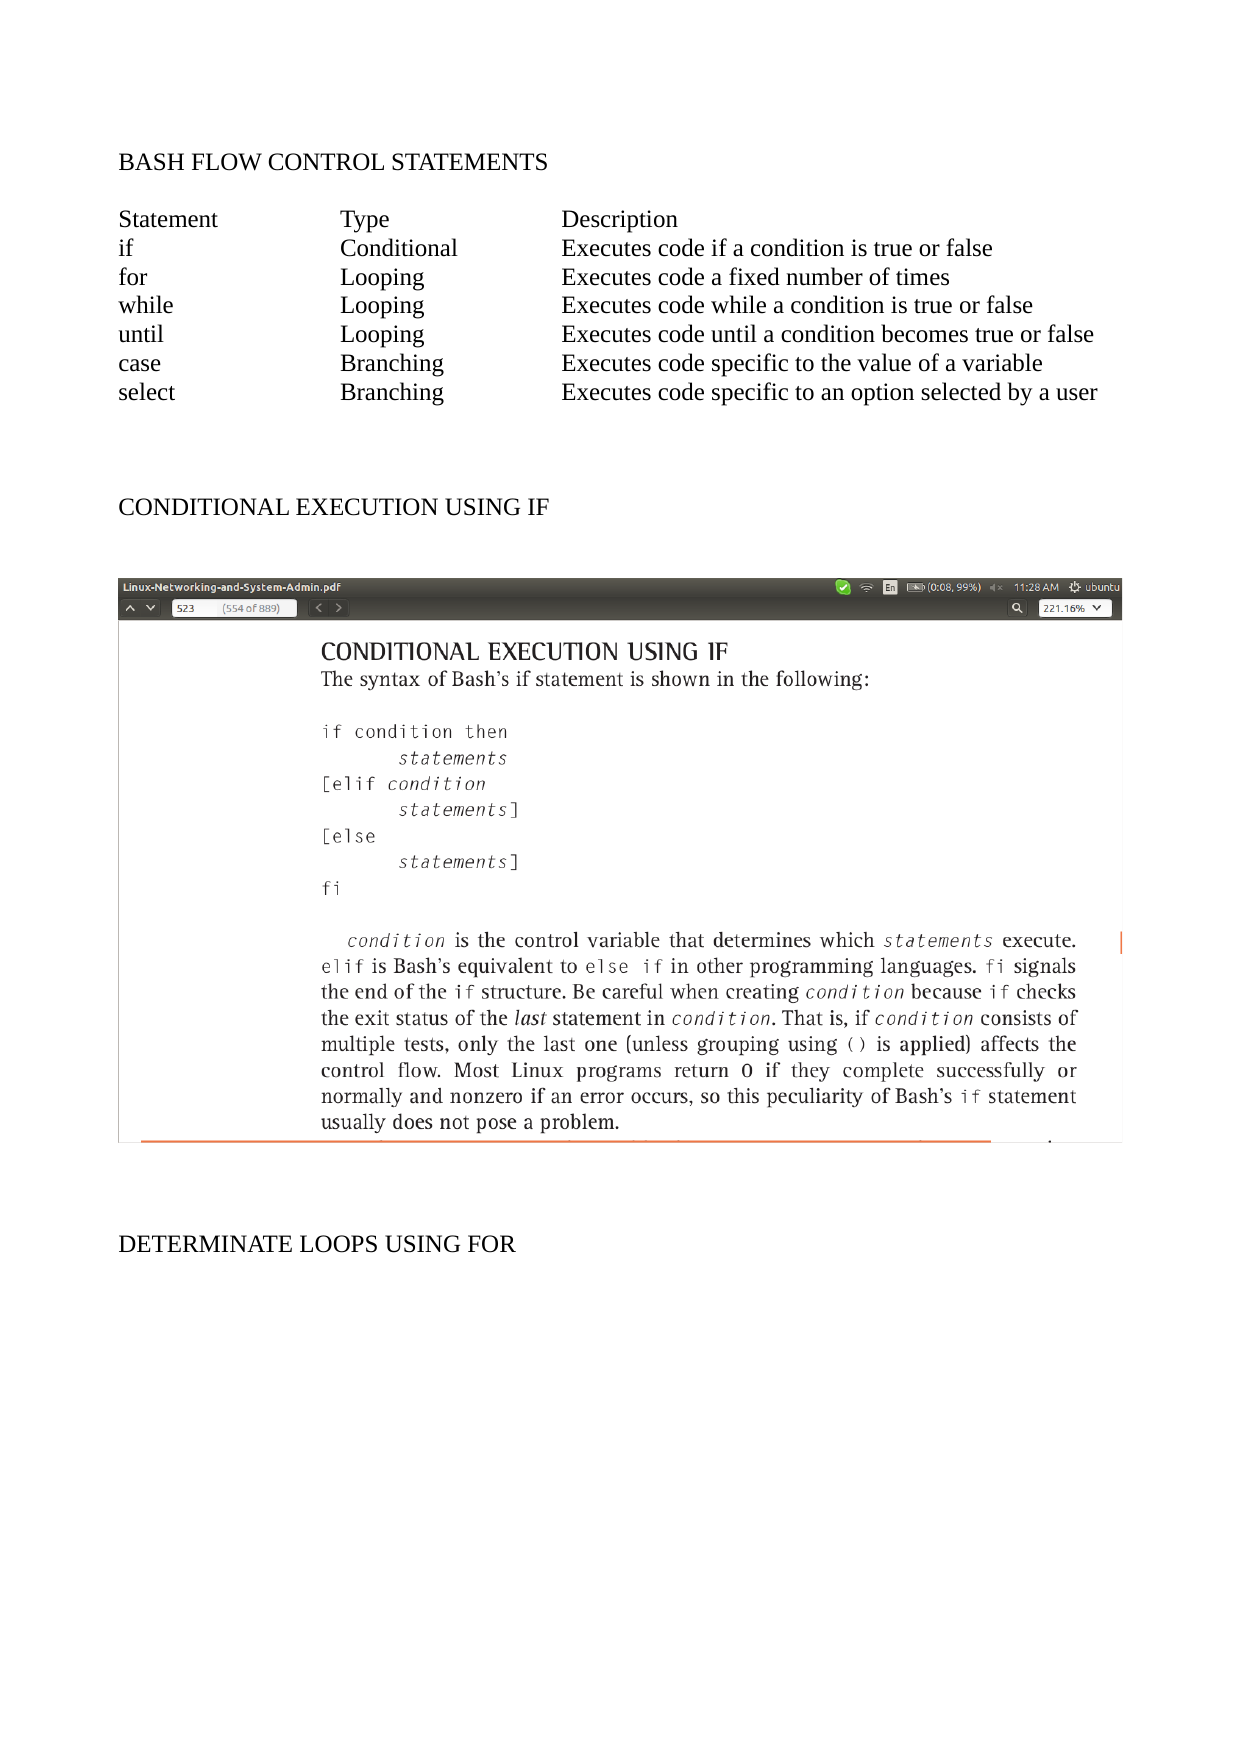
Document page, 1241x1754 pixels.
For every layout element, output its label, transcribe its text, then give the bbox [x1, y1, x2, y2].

text while Looping Executes code while a condition is true or false [118, 291, 1122, 319]
text CONDITIONAL EXECUTION USING IF [118, 492, 1122, 521]
text BASH FLOW CONTROL STATEMENTS [118, 147, 1122, 176]
text DETERMINATE LOOPS USING FOR [118, 1229, 1122, 1257]
text Statement Type Description [118, 204, 1122, 233]
picture [118, 578, 1123, 1143]
text case Branching Executes code specific to the value of a variable [118, 348, 1122, 377]
text if Conditional Executes code if a condition is true or false [118, 233, 1122, 262]
text for Looping Executes code a fixed number of times [118, 262, 1122, 291]
text select Branching Executes code specific to an option selected by a user [118, 377, 1122, 406]
text until Looping Executes code until a condition becomes true or false [118, 319, 1122, 348]
